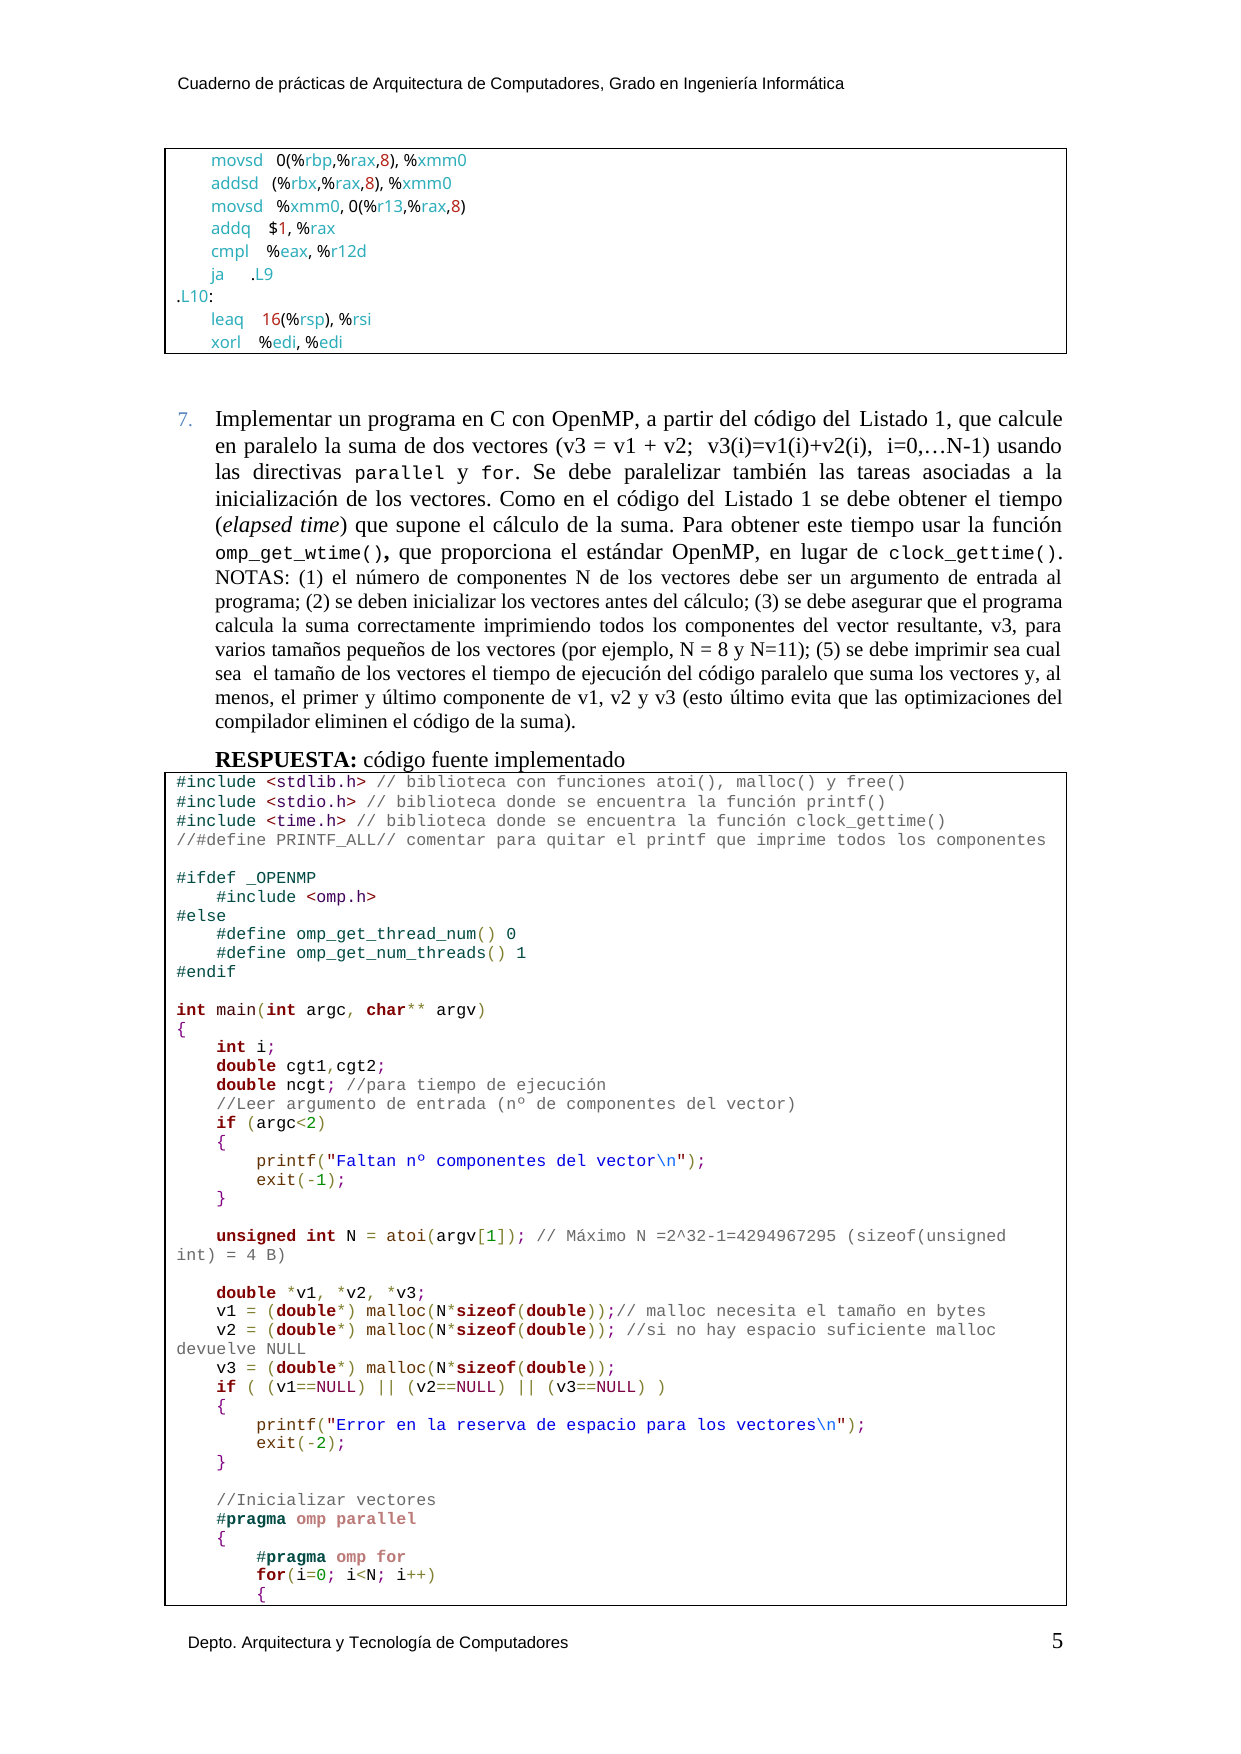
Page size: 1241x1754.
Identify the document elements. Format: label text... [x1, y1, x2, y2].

text RESPUESTA: código fuente implementado [215, 746, 1063, 772]
table_header #include <stdlib.h> // biblioteca con funciones atoi(), malloc() y free() #include <stdio.h> // biblioteca donde se encuentra la función printf() #include <time.h> // biblioteca donde se encuentra la función clock_gettime() //#define PRINTF_ALL// comentar para quitar el printf que imprime todos los componentes #ifdef _OPENMP #include <omp.h> #else #define omp_get_thread_num() 0 #define omp_get_num_threads() 1 #endif int main(int argc, char** argv) { int i; double cgt1,cgt2; double ncgt; //para tiempo de ejecución //Leer argumento de entrada (nº de componentes del vector) if (argc<2) { printf("Faltan nº componentes del vector\n"); exit(-1); } unsigned int N = atoi(argv[1]); // Máximo N =2^32-1=4294967295 (sizeof(unsigned int) = 4 B) double *v1, *v2, *v3; v1 = (double*) malloc(N*sizeof(double));// malloc necesita el tamaño en bytes v2 = (double*) malloc(N*sizeof(double)); //si no hay espacio suficiente malloc devuelve NULL v3 = (double*) malloc(N*sizeof(double)); if ( (v1==NULL) || (v2==NULL) || (v3==NULL) ) { printf("Error en la reserva de espacio para los vectores\n"); exit(-2); } //Inicializar vectores #pragma omp parallel { #pragma omp for for(i=0; i<N; i++) { [166, 773, 1066, 1605]
list Implementar un programa en C con OpenMP, a partir del código del Listado 1, que calcule en paralelo la suma de dos vectores (v3 = v1 + v2; v3(i)=v1(i)+v2(i), i=0,…N-1) usando las directivas parallel y for. Se debe paralelizar también las tareas asociadas a la inicialización de los vectores. Como en el código del Listado 1 se debe obtener el tiempo (elapsed time) que supone el cálculo de la suma. Para obtener este tiempo usar la función omp_get_wtime(), que proporciona el estándar OpenMP, en lugar de clock_gettime(). NOTAS: (1) el número de componentes N de los vectores debe ser un argumento de entrada al programa; (2) se deben inicializar los vectores antes del cálculo; (3) se debe asegurar que el programa calcula la suma correctamente imprimiendo todos los componentes del vector resultante, v3, para varios tamaños pequeños de los vectores (por ejemplo, N = 8 y N=11); (5) se debe imprimir sea cual sea el tamaño de los vectores el tiempo de ejecución del código paralelo que suma los vectores y, al menos, el primer y último componente de v1, v2 y v3 (esto último evita que las optimizaciones del compilador eliminen el código de la suma). [177, 406, 1063, 733]
table_header movsd 0(%rbp,%rax,8), %xmm0 addsd (%rbx,%rax,8), %xmm0 movsd %xmm0, 0(%r13,%rax,8) addq $1, %rax cmpl %eax, %r12d ja .L9 .L10: leaq 16(%rsp), %rsi xorl %edi, %edi [166, 149, 1066, 353]
